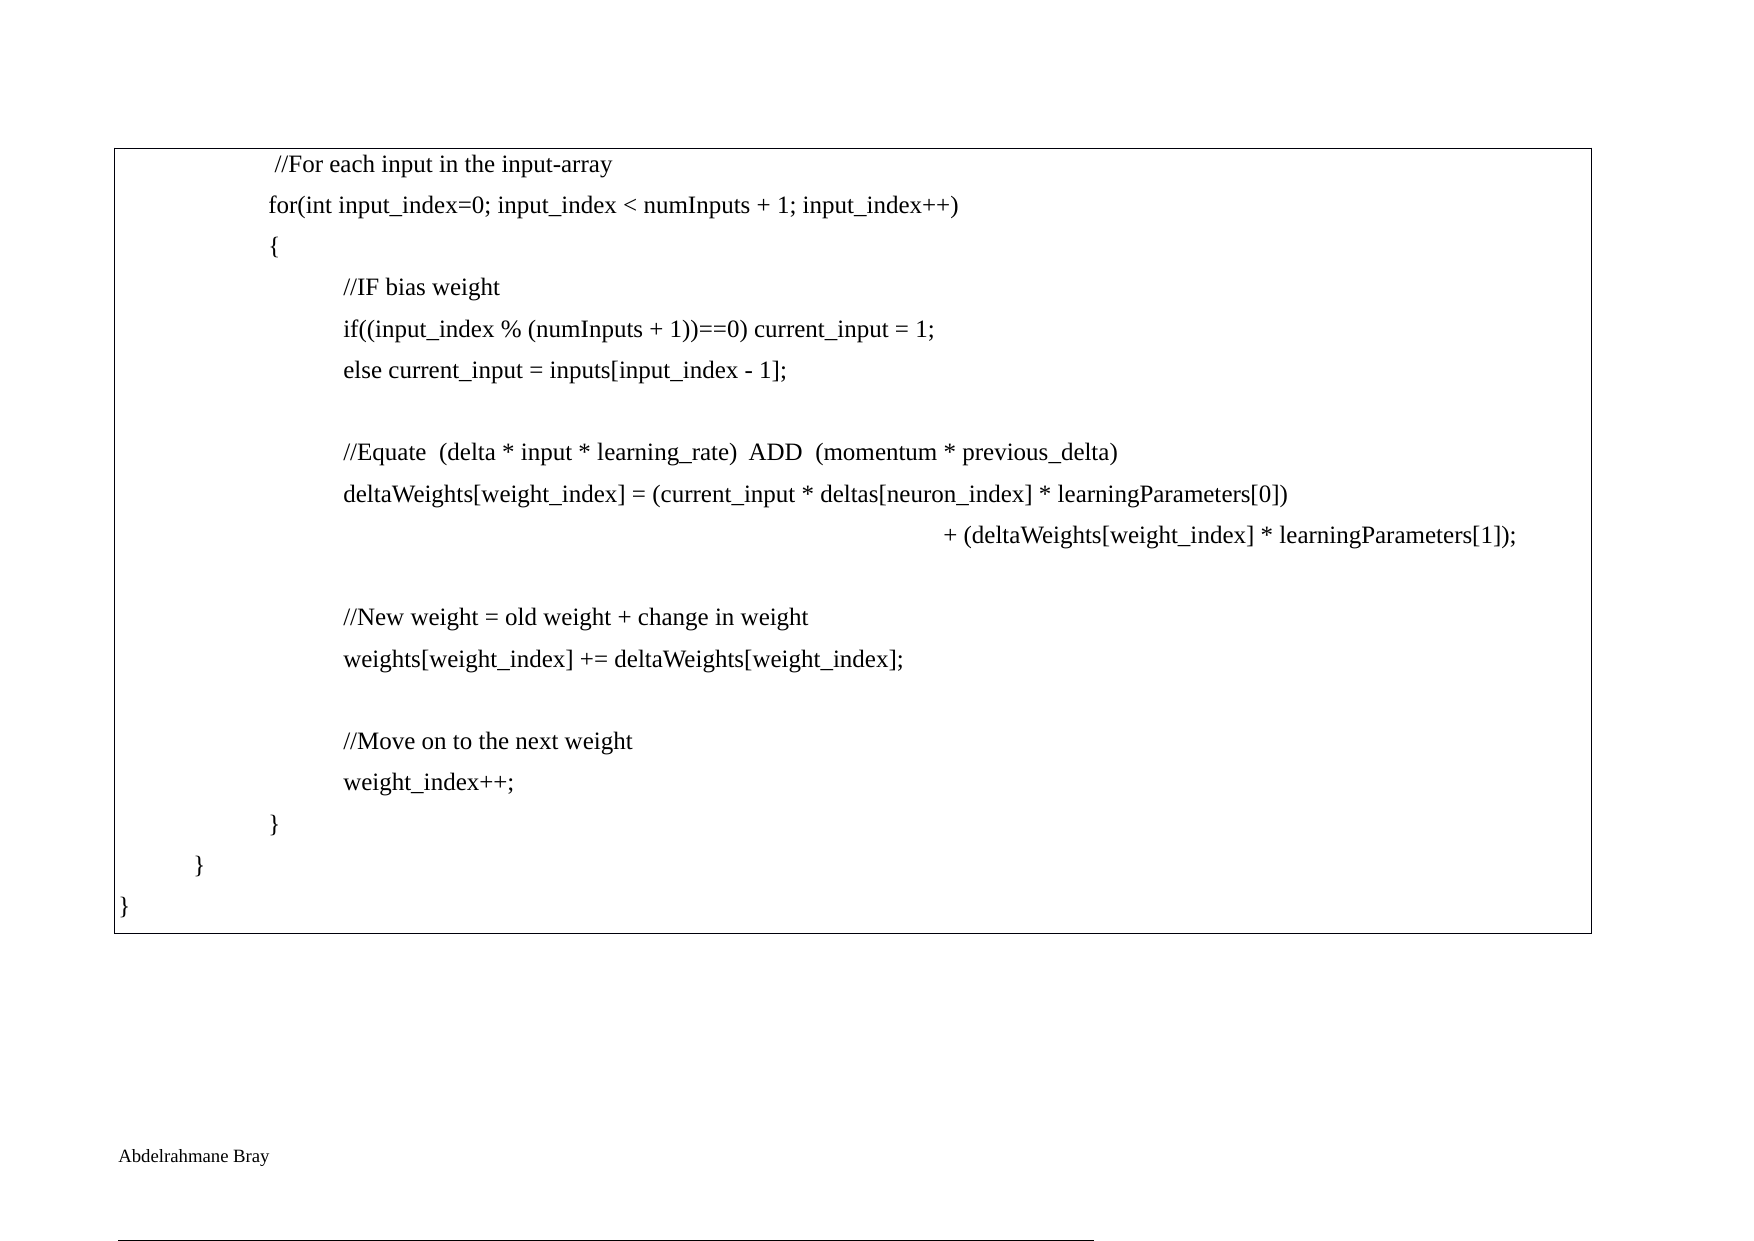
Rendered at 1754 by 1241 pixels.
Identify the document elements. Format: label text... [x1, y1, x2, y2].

table_cell //For each input in the input-array for(int input_index=0; input_index < numInputs + 1; input_index++) { //IF bias weight if((input_index % (numInputs + 1))==0) current_input = 1; else current_input = inputs[input_index - 1]; //Equate (delta * input * learning_rate) ADD (momentum * previous_delta) deltaWeights[weight_index] = (current_input * deltas[neuron_index] * learningParameters[0]) + (deltaWeights[weight_index] * learningParameters[1]); //New weight = old weight + change in weight weights[weight_index] += deltaWeights[weight_index]; //Move on to the next weight weight_index++; } } } [115, 149, 1591, 932]
